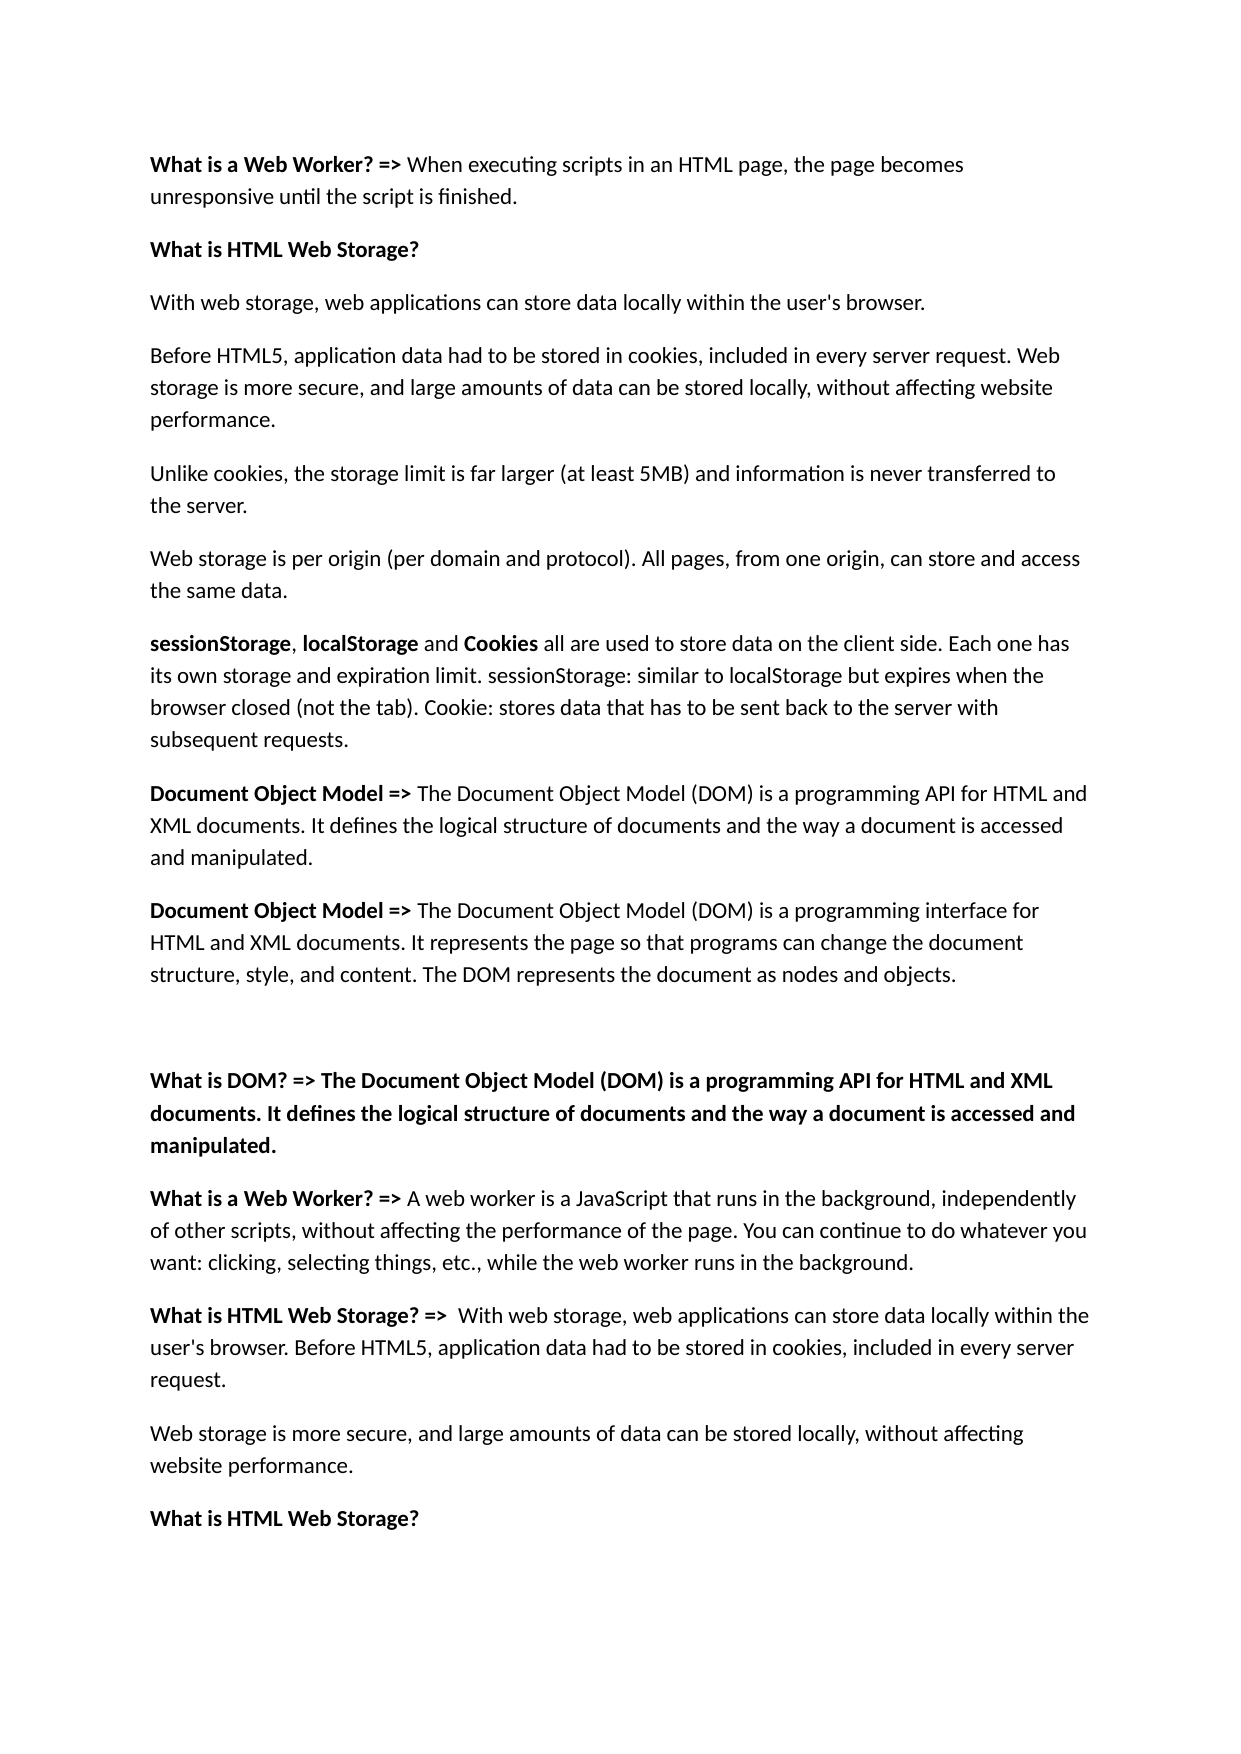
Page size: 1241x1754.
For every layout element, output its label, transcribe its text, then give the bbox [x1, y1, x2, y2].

text Unlike cookies, the storage limit is far larger (at least 5MB) and information is never transferred to the server. [150, 459, 1090, 519]
text What is HTML Web Storage? => With web storage, web applications can store data locally within the user's browser. Before HTML5, application data had to be stored in cookies, included in every server request. [150, 1301, 1090, 1394]
text Web storage is more secure, and large amounts of data can be stored locally, without affecting website performance. [150, 1419, 1090, 1479]
text With web storage, web applications can store data locally within the user's browser. [150, 288, 1090, 316]
text What is HTML Web Storage? [150, 235, 1090, 263]
text Document Object Model => The Document Object Model (DOM) is a programming interface for HTML and XML documents. It represents the page so that programs can change the document structure, style, and content. The DOM represents the document as nodes and objects. [150, 896, 1090, 988]
text What is HTML Web Storage? [150, 1504, 1090, 1532]
text Document Object Model => The Document Object Model (DOM) is a programming API for HTML and XML documents. It defines the logical structure of documents and the way a document is accessed and manipulated. [150, 779, 1090, 871]
text Web storage is per origin (per domain and protocol). All pages, from one origin, can store and access the same data. [150, 544, 1090, 604]
text sessionStorage, localStorage and Cookies all are used to store data on the client side. Each one has its own storage and expiration limit. sessionStorage: similar to localStorage but expires when the browser closed (not the tab). Cookie: stores data that has to be sent back to the server with subsequent requests. [150, 629, 1090, 754]
text Before HTML5, application data had to be stored in cookies, included in every server request. Web storage is more secure, and large amounts of data can be stored locally, without affecting website performance. [150, 341, 1090, 434]
text What is a Web Worker? => When executing scripts in an HTML page, the page becomes unresponsive until the script is finished. [150, 150, 1090, 210]
text What is DOM? => The Document Object Model (DOM) is a programming API for HTML and XML documents. It defines the logical structure of documents and the way a document is accessed and manipulated. [150, 1066, 1090, 1159]
text What is a Web Worker? => A web worker is a JavaScript that runs in the background, independently of other scripts, without affecting the performance of the page. You can continue to do whatever you want: clicking, selecting things, etc., while the web worker runs in the background. [150, 1184, 1090, 1276]
